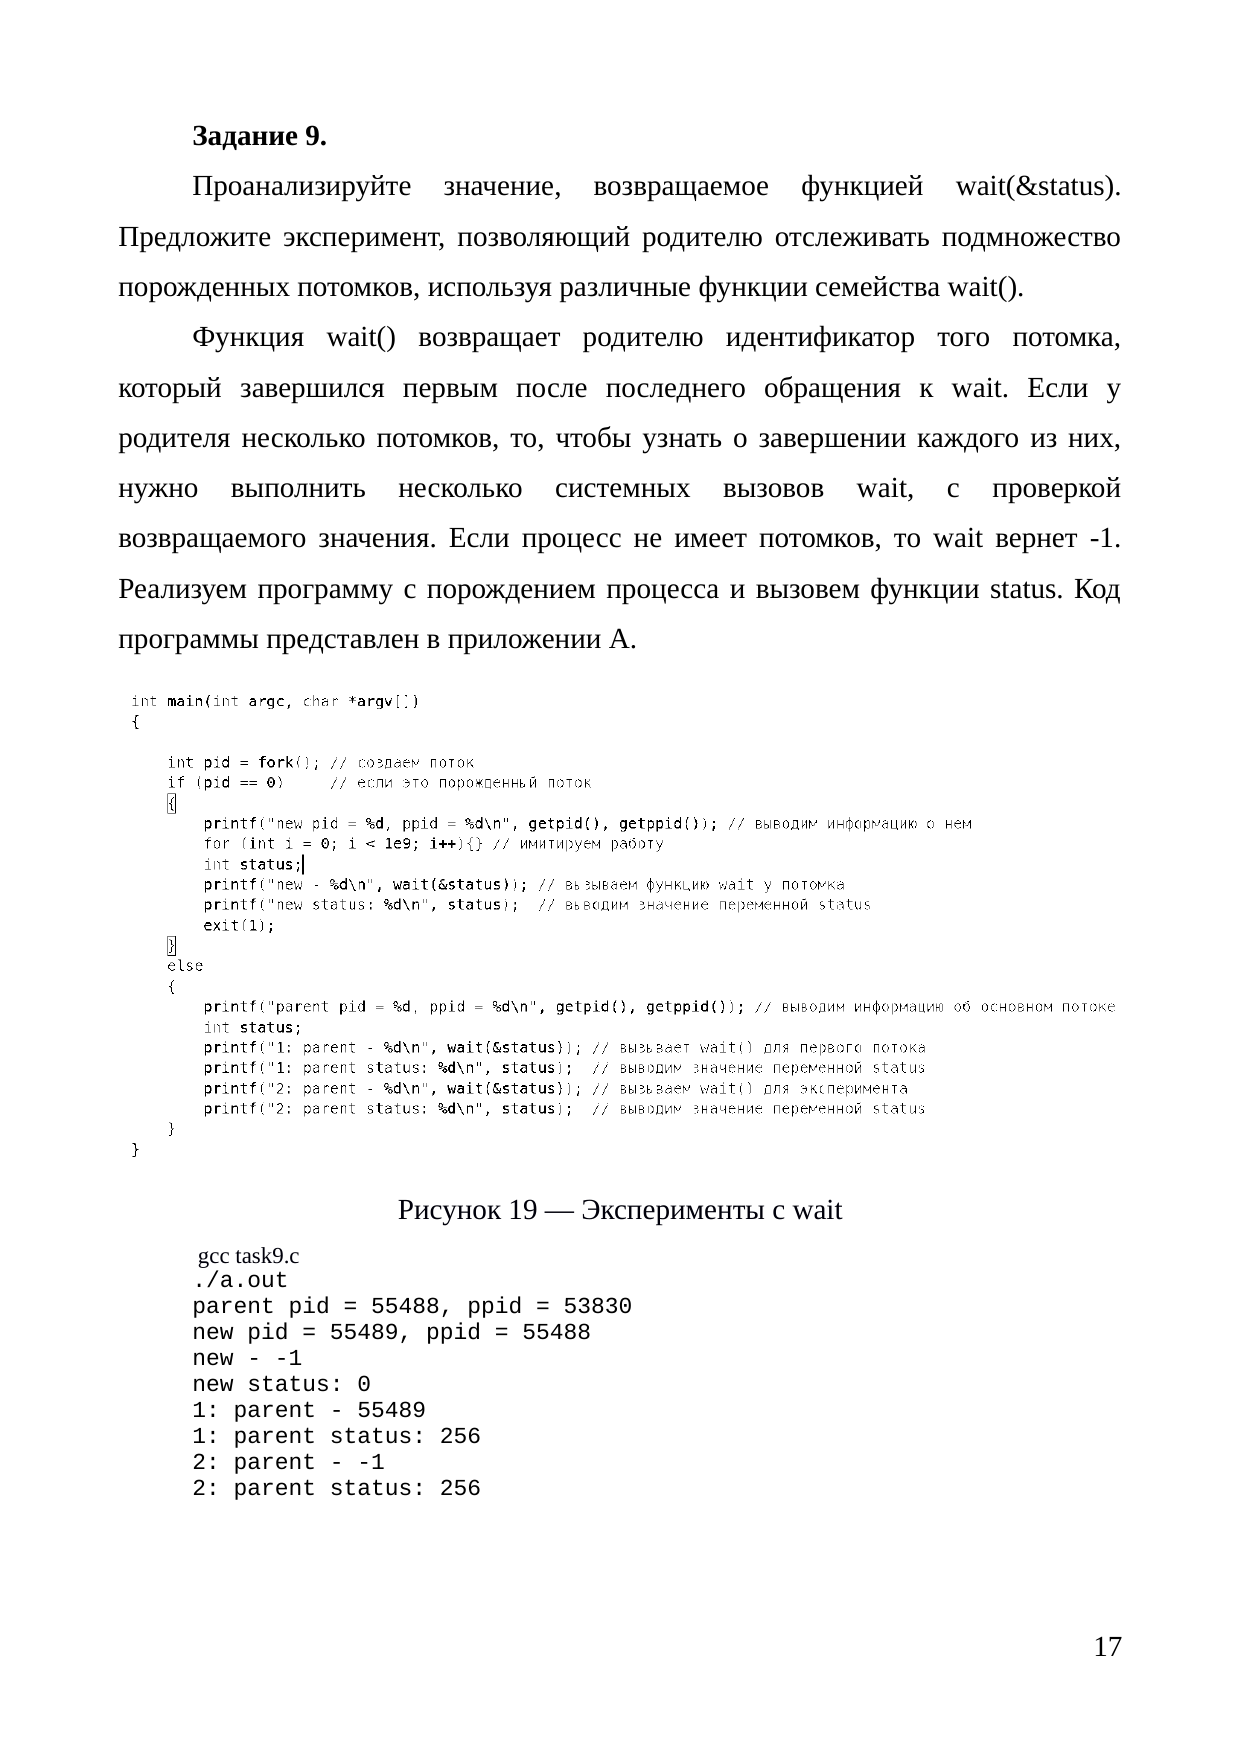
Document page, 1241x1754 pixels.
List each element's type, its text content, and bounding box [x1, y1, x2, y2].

text Проанализируйте значение, возвращаемое функцией wait(&status). Предложите эксперимент, позволяющий родителю отслеживать подмножество порожденных потомков, используя различные функции семейства wait(). [118, 168, 1122, 303]
text 2: parent - -1 [118, 1450, 1122, 1476]
text Функция wait() возвращает родителю идентификатор того потомка, который завершился первым после последнего обращения к wait. Если у родителя несколько потомков, то, чтобы узнать о завершении каждого из них, нужно выполнить несколько системных вызовов wait, с проверкой возвращаемого значения. Если процесс не имеет потомков, то wait вернет -1. Реализуем программу с порождением процесса и вызовем функции status. Код программы представлен в приложении А. [118, 319, 1122, 655]
text new - -1 [118, 1346, 1122, 1372]
text gcc task9.c [118, 1242, 1122, 1268]
text new pid = 55489, ppid = 55488 [118, 1320, 1122, 1346]
picture [118, 671, 1123, 1175]
text ./a.out [118, 1268, 1122, 1294]
text 1: parent status: 256 [118, 1424, 1122, 1450]
text 2: parent status: 256 [118, 1476, 1122, 1502]
text Задание 9. [118, 118, 1122, 152]
text new status: 0 [118, 1372, 1122, 1398]
text 1: parent - 55489 [118, 1398, 1122, 1424]
text Рисунок 19 — Эксперименты с wait [118, 1175, 1122, 1225]
text parent pid = 55488, ppid = 53830 [118, 1294, 1122, 1320]
